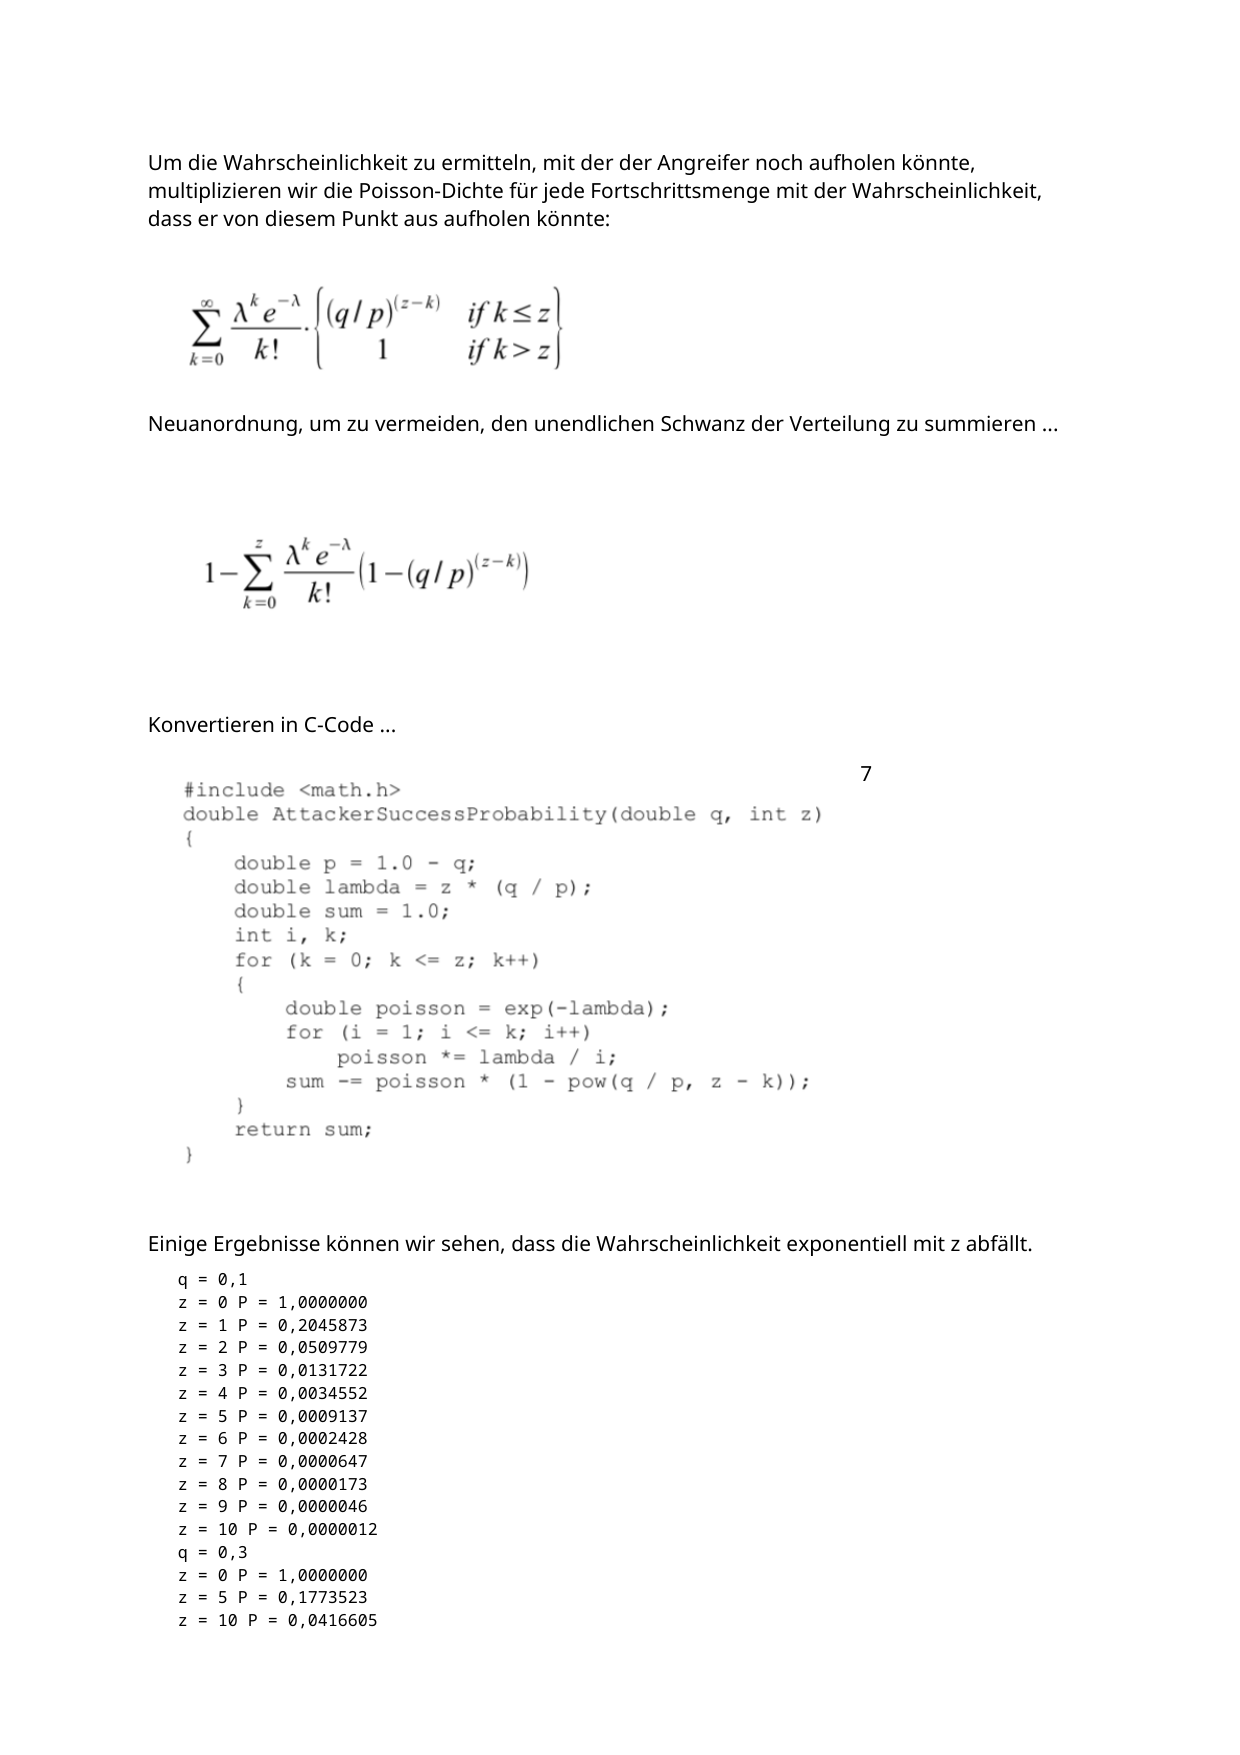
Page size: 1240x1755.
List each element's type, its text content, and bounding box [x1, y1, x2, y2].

text Um die Wahrscheinlichkeit zu ermitteln, mit der der Angreifer noch aufholen könnte, multiplizieren wir die Poisson-Dichte für jede Fortschrittsmenge mit der Wahrscheinlichkeit, dass er von diesem Punkt aus aufholen könnte: [148, 148, 1092, 233]
text Konvertieren in C-Code ... [148, 710, 1092, 738]
text 7 [148, 759, 1092, 1208]
text z = 7 P = 0,0000647 [148, 1450, 1092, 1472]
text z = 10 P = 0,0416605 [148, 1609, 1092, 1631]
text z = 2 P = 0,0509779 [148, 1336, 1092, 1359]
text z = 5 P = 0,1773523 [148, 1586, 1092, 1609]
text z = 0 P = 1,0000000 [148, 1563, 1092, 1586]
text z = 0 P = 1,0000000 [148, 1291, 1092, 1313]
text z = 8 P = 0,0000173 [148, 1472, 1092, 1495]
text Einige Ergebnisse können wir sehen, dass die Wahrscheinlichkeit exponentiell mit z abfällt. [148, 1229, 1092, 1258]
text z = 6 P = 0,0002428 [148, 1427, 1092, 1450]
text z = 4 P = 0,0034552 [148, 1382, 1092, 1404]
text q = 0,3 [148, 1541, 1092, 1563]
text z = 9 P = 0,0000046 [148, 1495, 1092, 1518]
text z = 1 P = 0,2045873 [148, 1313, 1092, 1336]
text z = 5 P = 0,0009137 [148, 1404, 1092, 1427]
text z = 10 P = 0,0000012 [148, 1518, 1092, 1541]
text q = 0,1 [148, 1268, 1092, 1291]
text Neuanordnung, um zu vermeiden, den unendlichen Schwanz der Verteilung zu summieren ... [148, 409, 1092, 438]
text z = 3 P = 0,0131722 [148, 1359, 1092, 1382]
